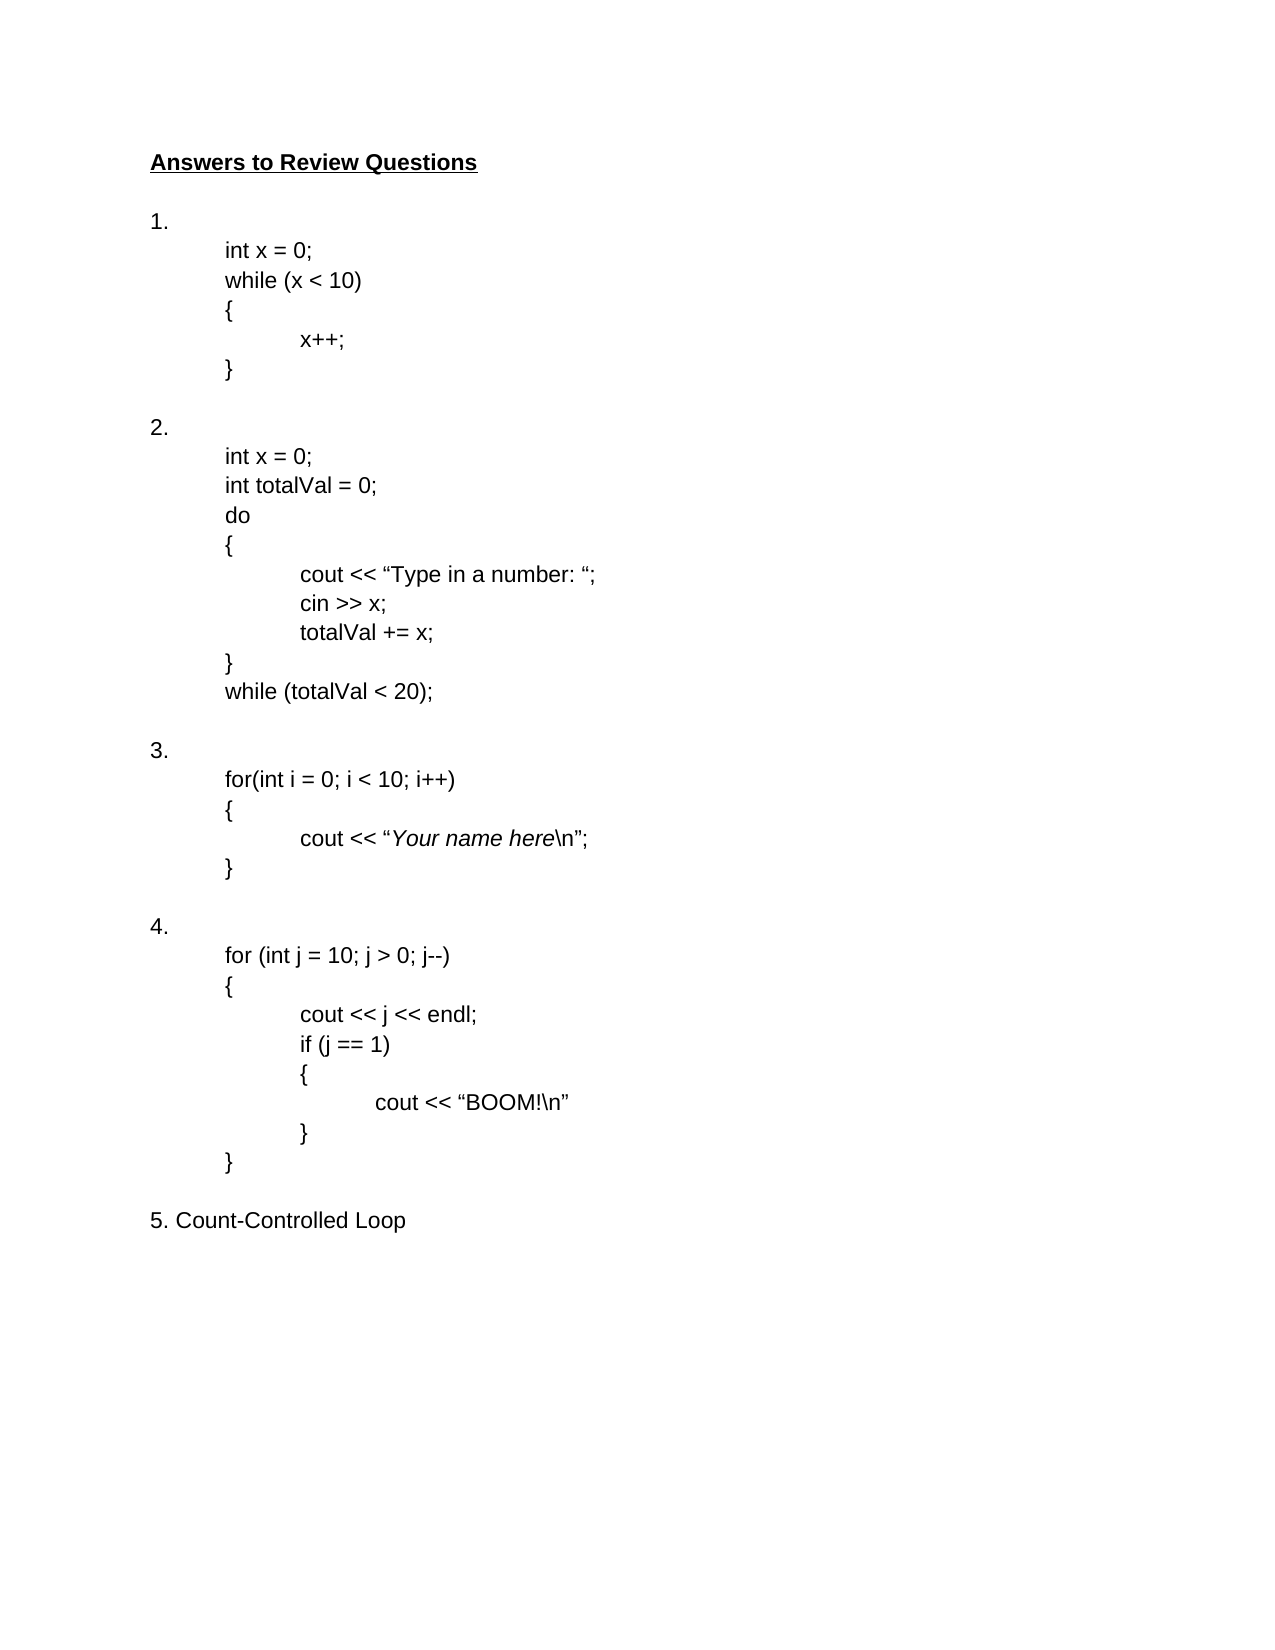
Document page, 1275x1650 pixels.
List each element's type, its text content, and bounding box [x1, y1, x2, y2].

text } [150, 649, 1125, 675]
text } [150, 855, 1125, 881]
text do [150, 502, 1125, 528]
text } [150, 356, 1125, 381]
text 4. [150, 914, 1125, 939]
text { [150, 532, 1125, 557]
text { [150, 972, 1125, 998]
text cout << j << endl; [150, 1002, 1125, 1027]
text while (totalVal < 20); [150, 679, 1125, 704]
text int x = 0; [150, 238, 1125, 264]
text cout << “BOOM!\n” [150, 1090, 1125, 1116]
text int x = 0; [150, 444, 1125, 469]
text for (int j = 10; j > 0; j--) [150, 943, 1125, 969]
text Answers to Review Questions [150, 150, 1125, 176]
text cin >> x; [150, 591, 1125, 616]
text { [150, 1061, 1125, 1086]
text { [150, 796, 1125, 822]
text 3. [150, 737, 1125, 763]
text 2. [150, 414, 1125, 440]
text cout << “Your name here\n”; [150, 826, 1125, 851]
text while (x < 10) [150, 267, 1125, 293]
text 1. [150, 209, 1125, 234]
text 5. Count-Controlled Loop [150, 1207, 1125, 1233]
text x++; [150, 326, 1125, 352]
text } [150, 1149, 1125, 1174]
text cout << “Type in a number: “; [150, 561, 1125, 587]
text int totalVal = 0; [150, 473, 1125, 499]
text for(int i = 0; i < 10; i++) [150, 767, 1125, 792]
text if (j == 1) [150, 1031, 1125, 1057]
text } [150, 1119, 1125, 1145]
text totalVal += x; [150, 620, 1125, 646]
text { [150, 297, 1125, 322]
